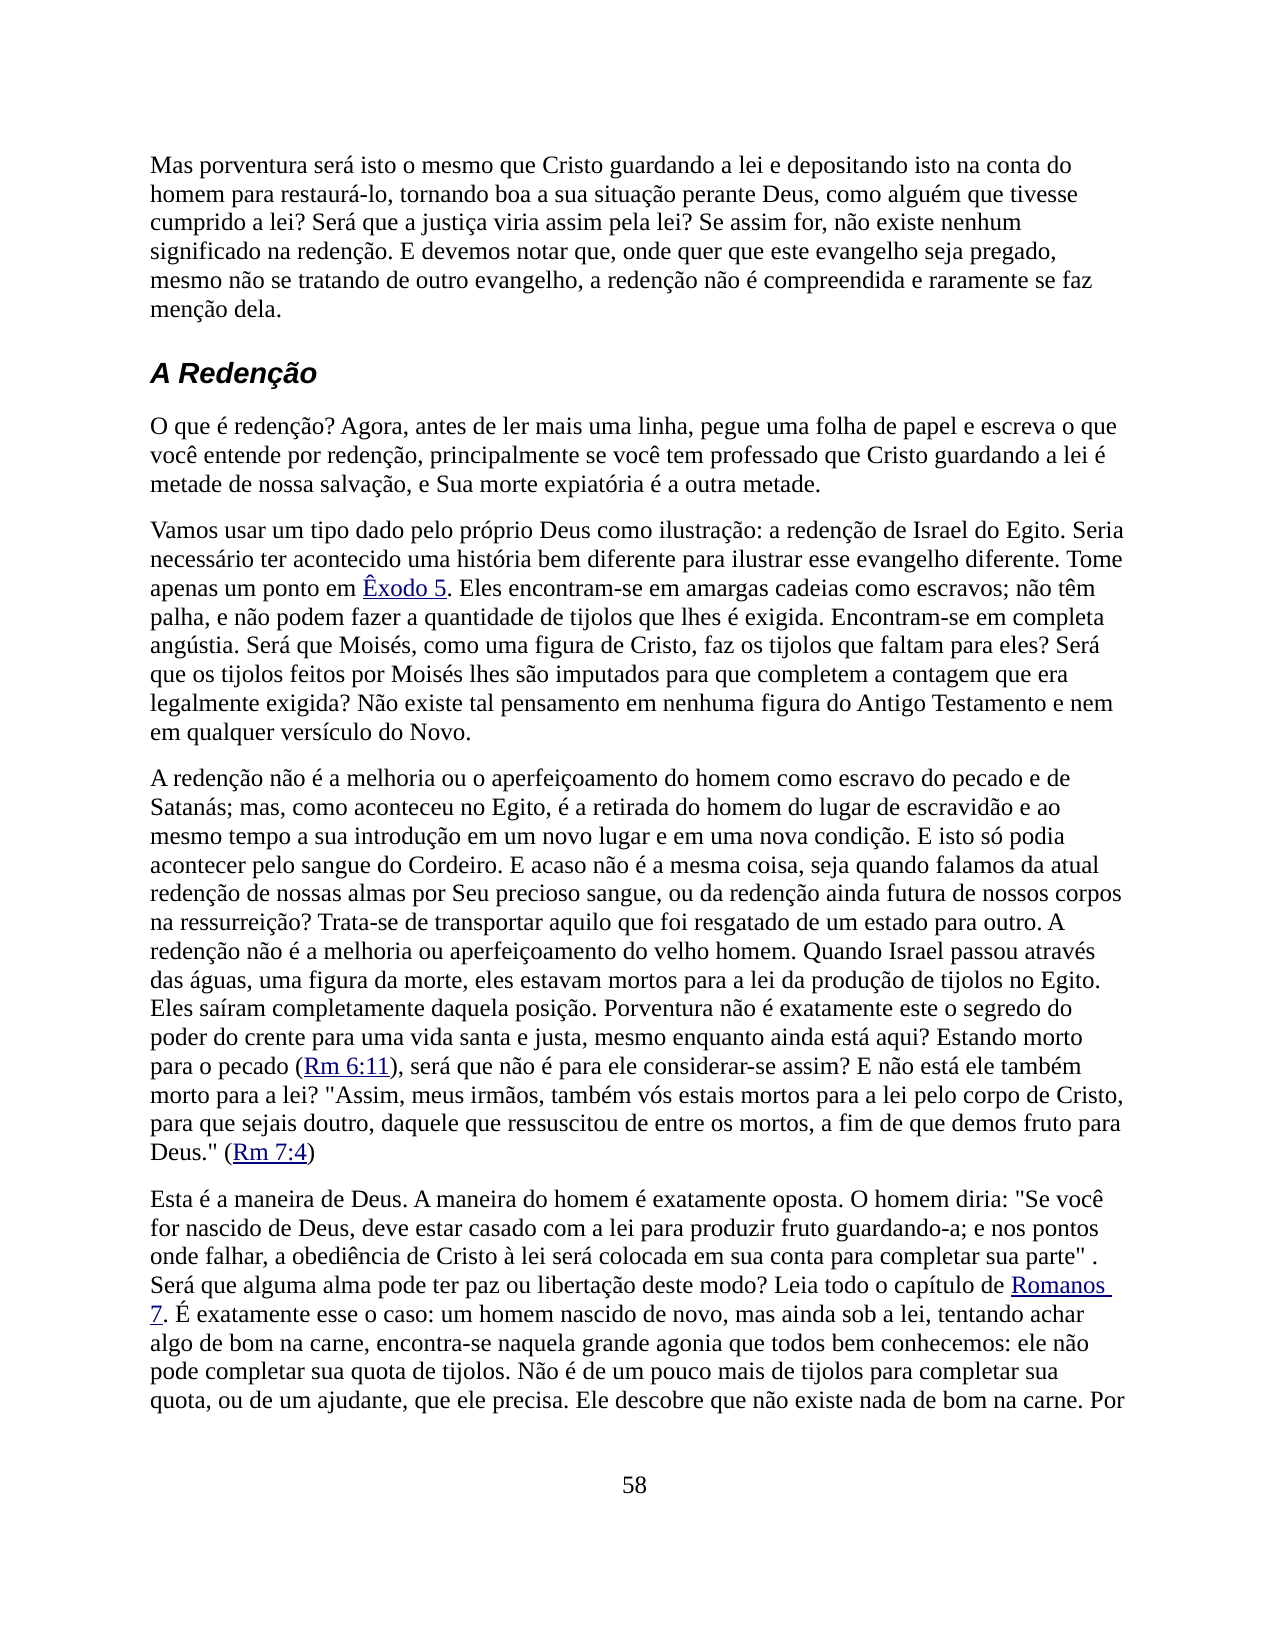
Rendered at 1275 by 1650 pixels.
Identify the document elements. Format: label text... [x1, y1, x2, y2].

text A redenção não é a melhoria ou o aperfeiçoamento do homem como escravo do pecado e de Satanás; mas, como aconteceu no Egito, é a retirada do homem do lugar de escravidão e ao mesmo tempo a sua introdução em um novo lugar e em uma nova condição. E isto só podia acontecer pelo sangue do Cordeiro. E acaso não é a mesma coisa, seja quando falamos da atual redenção de nossas almas por Seu precioso sangue, ou da redenção ainda futura de nossos corpos na ressurreição? Trata-se de transportar aquilo que foi resgatado de um estado para outro. A redenção não é a melhoria ou aperfeiçoamento do velho homem. Quando Israel passou através das águas, uma figura da morte, eles estavam mortos para a lei da produção de tijolos no Egito. Eles saíram completamente daquela posição. Porventura não é exatamente este o segredo do poder do crente para uma vida santa e justa, mesmo enquanto ainda está aqui? Estando morto para o pecado (Rm 6:11), será que não é para ele considerar-se assim? E não está ele também morto para a lei? "Assim, meus irmãos, também vós estais mortos para a lei pelo corpo de Cristo, para que sejais doutro, daquele que ressuscitou de entre os mortos, a fim de que demos fruto para Deus." (Rm 7:4) [150, 763, 1125, 1166]
text Mas porventura será isto o mesmo que Cristo guardando a lei e depositando isto na conta do homem para restaurá-lo, tornando boa a sua situação perante Deus, como alguém que tivesse cumprido a lei? Será que a justiça viria assim pela lei? Se assim for, não existe nenhum significado na redenção. E devemos notar que, onde quer que este evangelho seja pregado, mesmo não se tratando de outro evangelho, a redenção não é compreendida e raramente se faz menção dela. [150, 150, 1125, 322]
text Esta é a maneira de Deus. A maneira do homem é exatamente oposta. O homem diria: "Se você for nascido de Deus, deve estar casado com a lei para produzir fruto guardando-a; e nos pontos onde falhar, a obediência de Cristo à lei será colocada em sua conta para completar sua parte" . Será que alguma alma pode ter paz ou libertação deste modo? Leia todo o capítulo de Romanos 7. É exatamente esse o caso: um homem nascido de novo, mas ainda sob a lei, tentando achar algo de bom na carne, encontra-se naquela grande agonia que todos bem conhecemos: ele não pode completar sua quota de tijolos. Não é de um pouco mais de tijolos para completar sua quota, ou de um ajudante, que ele precisa. Ele descobre que não existe nada de bom na carne. Por [150, 1184, 1125, 1414]
text O que é redenção? Agora, antes de ler mais uma linha, pegue uma folha de papel e escreva o que você entende por redenção, principalmente se você tem professado que Cristo guardando a lei é metade de nossa salvação, e Sua morte expiatória é a outra metade. [150, 411, 1125, 498]
subtitle A Redenção [150, 356, 1125, 390]
text Vamos usar um tipo dado pelo próprio Deus como ilustração: a redenção de Israel do Egito. Seria necessário ter acontecido uma história bem diferente para ilustrar esse evangelho diferente. Tome apenas um ponto em Êxodo 5. Eles encontram-se em amargas cadeias como escravos; não têm palha, e não podem fazer a quantidade de tijolos que lhes é exigida. Encontram-se em completa angústia. Será que Moisés, como uma figura de Cristo, faz os tijolos que faltam para eles? Será que os tijolos feitos por Moisés lhes são imputados para que completem a contagem que era legalmente exigida? Não existe tal pensamento em nenhuma figura do Antigo Testamento e nem em qualquer versículo do Novo. [150, 516, 1125, 746]
